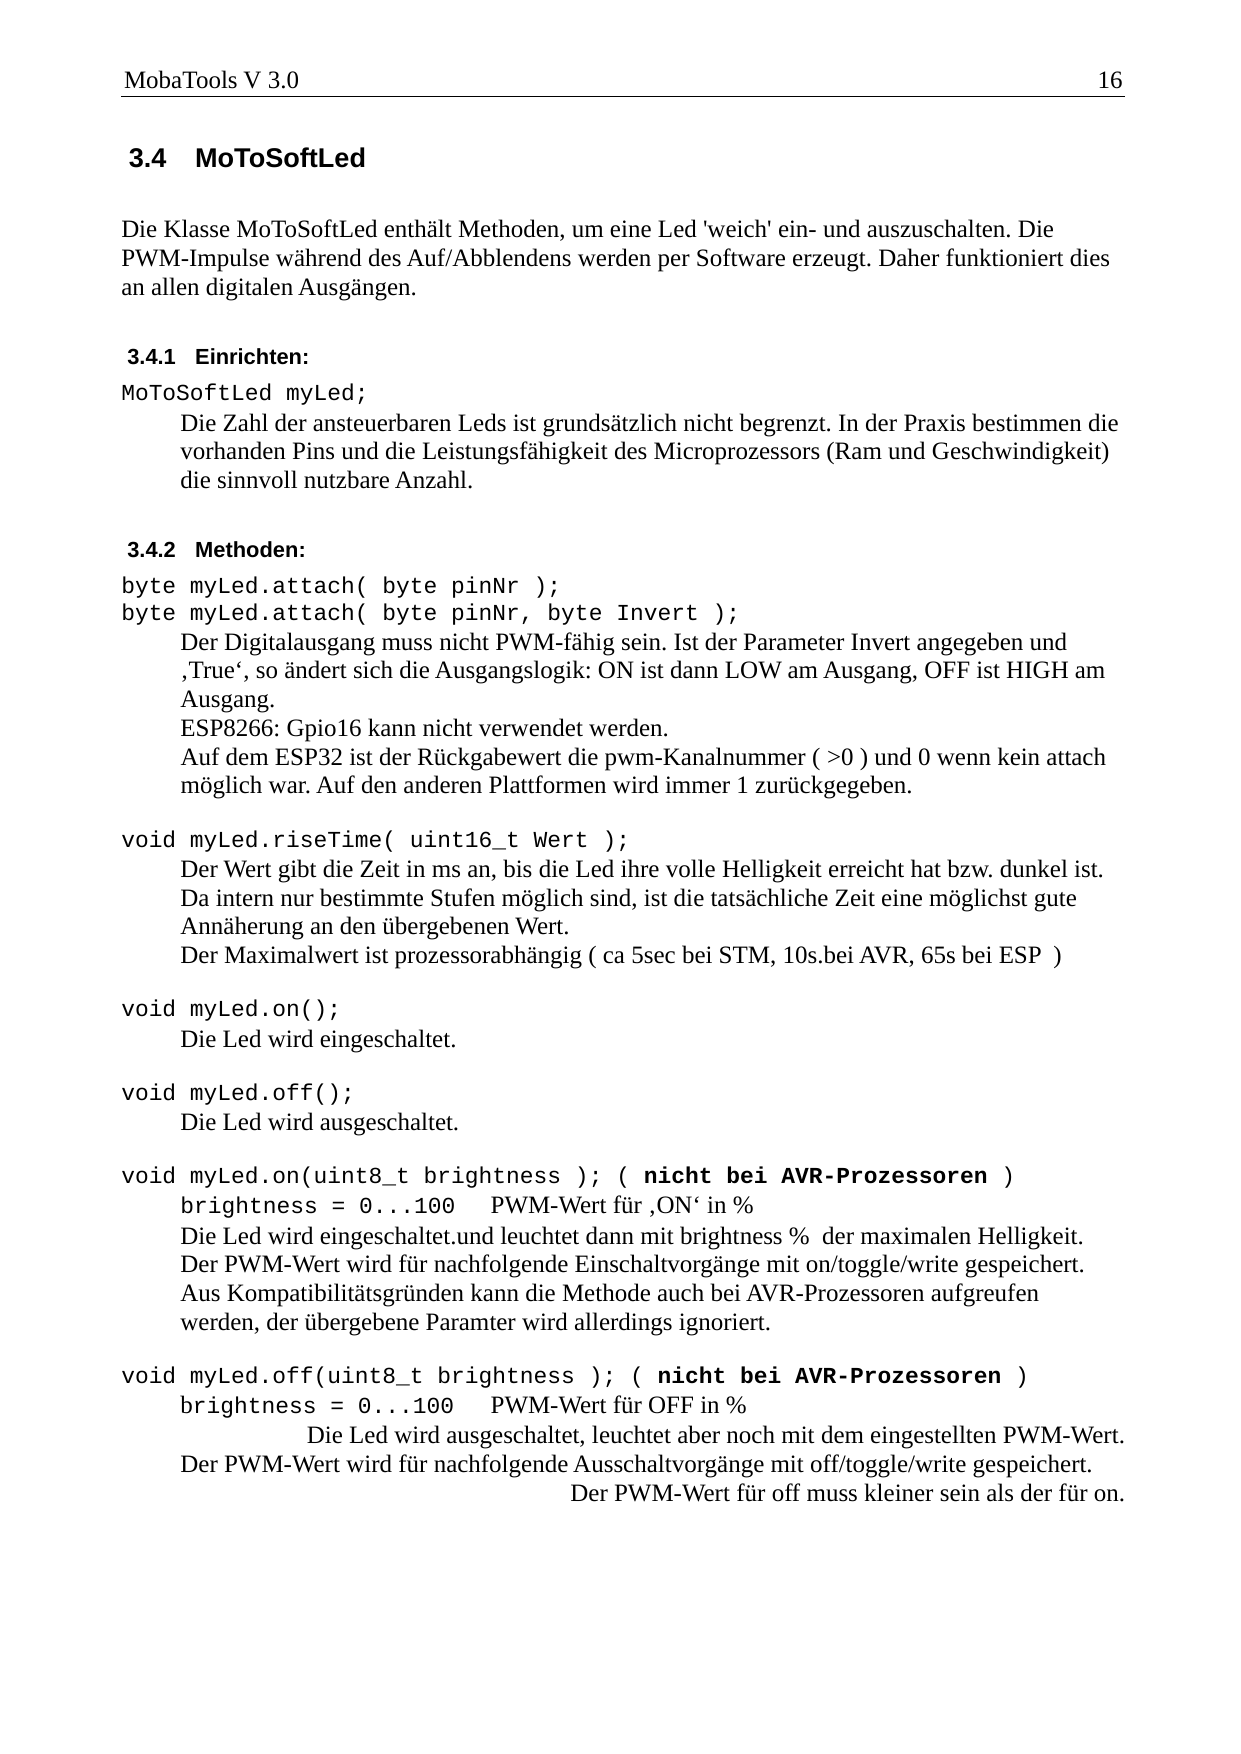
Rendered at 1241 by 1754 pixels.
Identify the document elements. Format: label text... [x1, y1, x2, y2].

text brightness = 0...100 PWM-Wert für ‚ON‘ in % [180, 1191, 1125, 1221]
text void myLed.on(); [121, 998, 1125, 1024]
text brightness = 0...100 PWM-Wert für OFF in % [180, 1390, 1125, 1421]
text void myLed.on(uint8_t brightness ); ( nicht bei AVR-Prozessoren ) [121, 1164, 1125, 1191]
text Auf dem ESP32 ist der Rückgabewert die pwm-Kanalnummer ( >0 ) und 0 wenn kein attach möglich war. Auf den anderen Plattformen wird immer 1 zurückgegeben. [180, 742, 1125, 799]
text Aus Kompatibilitätsgründen kann die Methode auch bei AVR-Prozessoren aufgreufen werden, der übergebene Paramter wird allerdings ignoriert. [180, 1278, 1125, 1336]
text ESP8266: Gpio16 kann nicht verwendet werden. [180, 713, 1125, 742]
text Der Wert gibt die Zeit in ms an, bis die Led ihre volle Helligkeit erreicht hat bzw. dunkel ist. Da intern nur bestimmte Stufen möglich sind, ist die tatsächliche Zeit eine möglichst gute Annäherung an den übergebenen Wert. [180, 854, 1125, 940]
text Die Klasse MoToSoftLed enthält Methoden, um eine Led 'weich' ein- und auszuschalten. Die PWM-Impulse während des Auf/Abblendens werden per Software erzeugt. Daher funktioniert dies an allen digitalen Ausgängen. [121, 214, 1125, 301]
text Die Zahl der ansteuerbaren Leds ist grundsätzlich nicht begrenzt. In der Praxis bestimmen die vorhanden Pins und die Leistungsfähigkeit des Microprozessors (Ram und Geschwindigkeit) die sinnvoll nutzbare Anzahl. [180, 408, 1125, 494]
text void myLed.off(uint8_t brightness ); ( nicht bei AVR-Prozessoren ) [121, 1364, 1125, 1390]
subtitle Methoden: [121, 537, 1125, 562]
text void myLed.off(); [121, 1081, 1125, 1107]
subtitle Einrichten: [121, 344, 1125, 369]
text byte myLed.attach( byte pinNr, byte Invert ); [121, 601, 1125, 627]
text Die Led wird ausgeschaltet. [180, 1107, 1125, 1136]
text Der PWM-Wert wird für nachfolgende Einschaltvorgänge mit on/toggle/write gespeichert. [180, 1249, 1125, 1278]
text void myLed.riseTime( uint16_t Wert ); [121, 828, 1125, 854]
text Der Maximalwert ist prozessorabhängig ( ca 5sec bei STM, 10s.bei AVR, 65s bei ESP ) [180, 940, 1125, 969]
text Die Led wird eingeschaltet.und leuchtet dann mit brightness % der maximalen Helligkeit. [180, 1221, 1125, 1249]
text Die Led wird eingeschaltet. [180, 1024, 1125, 1052]
subtitle MoToSoftLed [121, 142, 1125, 173]
text Der PWM-Wert für off muss kleiner sein als der für on. [180, 1478, 1125, 1507]
text Die Led wird ausgeschaltet, leuchtet aber noch mit dem eingestellten PWM-Wert. [180, 1421, 1125, 1449]
text Der PWM-Wert wird für nachfolgende Ausschaltvorgänge mit off/toggle/write gespeichert. [180, 1449, 1125, 1478]
text Der Digitalausgang muss nicht PWM-fähig sein. Ist der Parameter Invert angegeben und ‚True‘, so ändert sich die Ausgangslogik: ON ist dann LOW am Ausgang, OFF ist HIGH am Ausgang. [180, 627, 1125, 713]
text MoToSoftLed myLed; [121, 382, 1125, 408]
text byte myLed.attach( byte pinNr ); [121, 575, 1125, 601]
